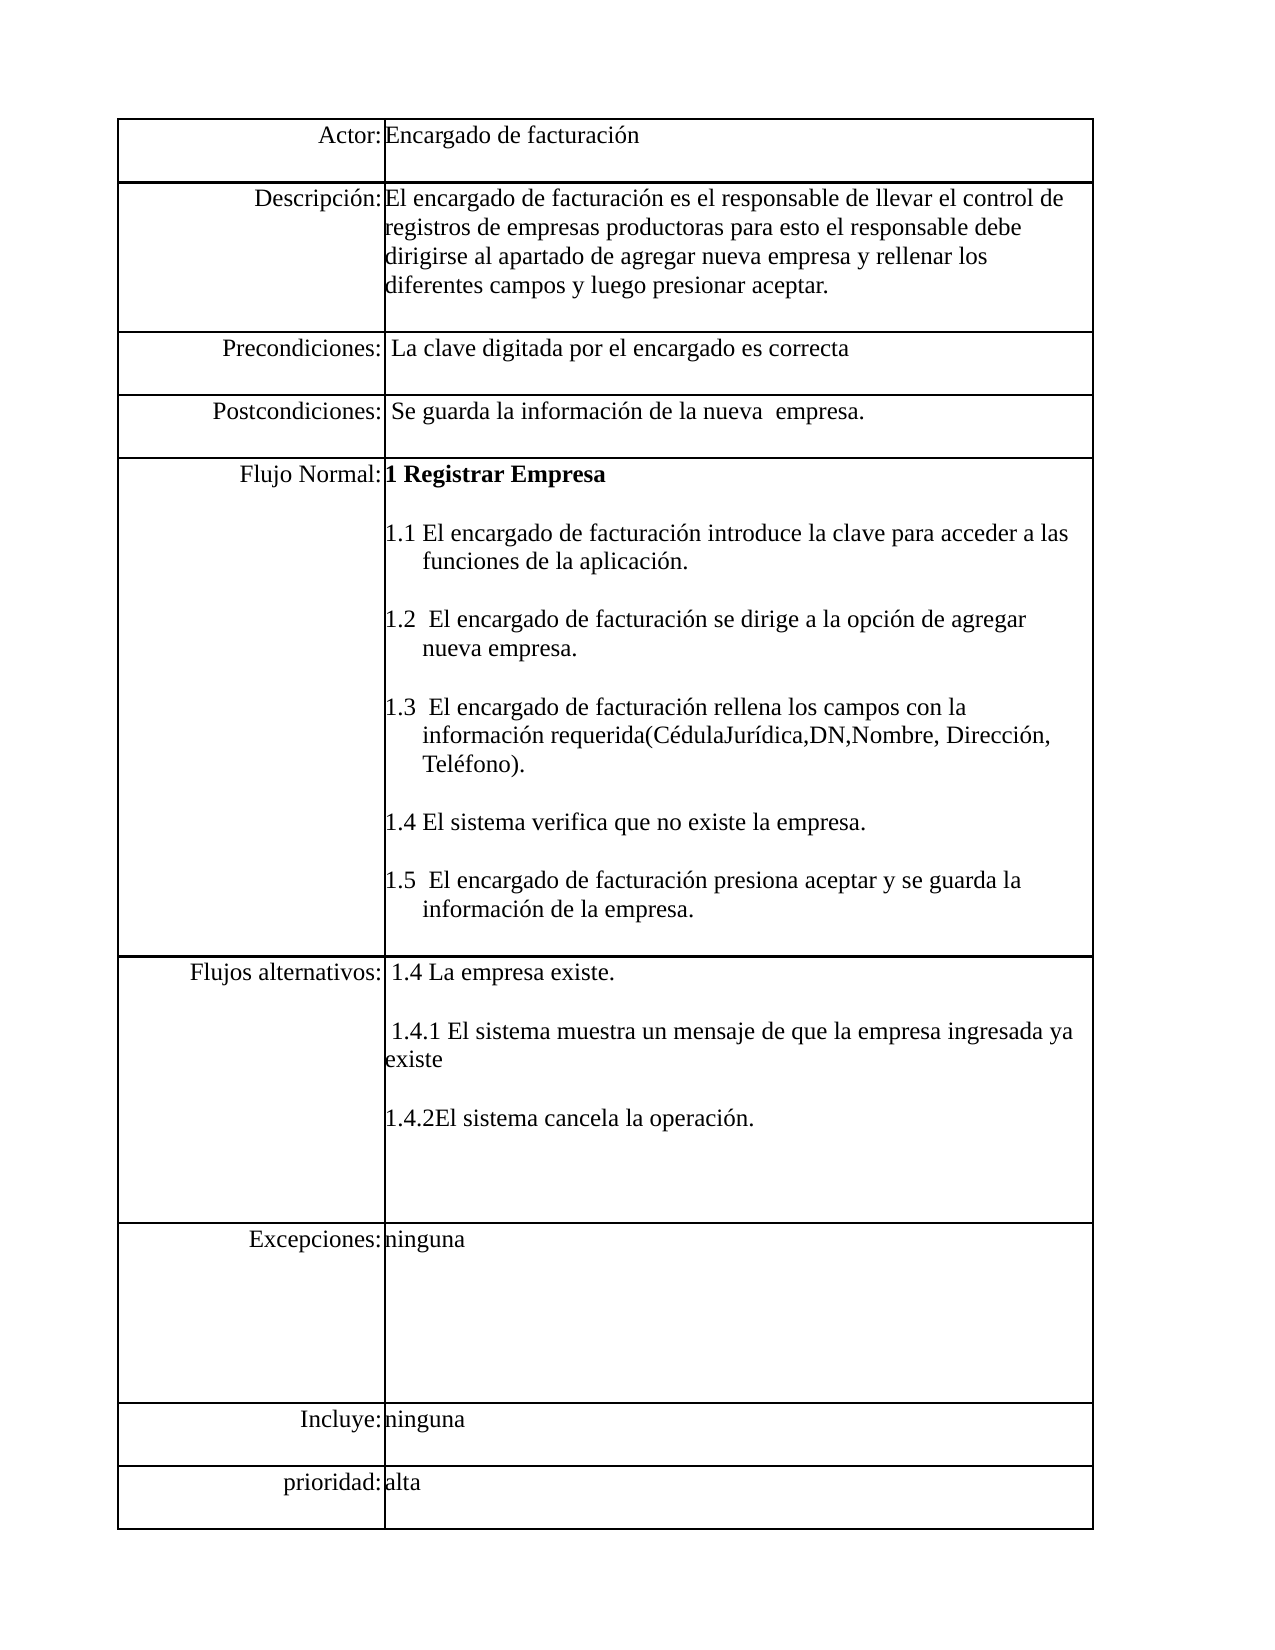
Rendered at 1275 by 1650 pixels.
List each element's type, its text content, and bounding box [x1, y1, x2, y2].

table_cell Actor: [119, 120, 384, 181]
table_cell Incluye: [119, 1404, 384, 1465]
table_cell Excepciones: [119, 1224, 384, 1402]
table_cell alta [386, 1467, 1092, 1528]
table_cell Precondiciones: [119, 333, 384, 394]
table_cell 1.4 La empresa existe. 1.4.1 El sistema muestra un mensaje de que la empresa ingresada ya existe 1.4.2El sistema cancela la operación. [386, 958, 1092, 1222]
table_cell prioridad: [119, 1467, 384, 1528]
table_cell Descripción: [119, 184, 384, 331]
table_cell El encargado de facturación es el responsable de llevar el control de registros de empresas productoras para esto el responsable debe dirigirse al apartado de agregar nueva empresa y rellenar los diferentes campos y luego presionar aceptar. [386, 184, 1092, 331]
table_cell ninguna [386, 1224, 1092, 1402]
table_cell Se guarda la información de la nueva empresa. [386, 396, 1092, 457]
table_cell La clave digitada por el encargado es correcta [386, 333, 1092, 394]
table_cell Postcondiciones: [119, 396, 384, 457]
table_cell Flujos alternativos: [119, 958, 384, 1222]
table_cell 1 Registrar Empresa 1.1 El encargado de facturación introduce la clave para acceder a las funciones de la aplicación. 1.2 El encargado de facturación se dirige a la opción de agregar nueva empresa. 1.3 El encargado de facturación rellena los campos con la información requerida(CédulaJurídica,DN,Nombre, Dirección, Teléfono). 1.4 El sistema verifica que no existe la empresa. 1.5 El encargado de facturación presiona aceptar y se guarda la información de la empresa. [386, 459, 1092, 955]
table_cell Flujo Normal: [119, 459, 384, 955]
table_cell Encargado de facturación [386, 120, 1092, 181]
table_cell ninguna [386, 1404, 1092, 1465]
